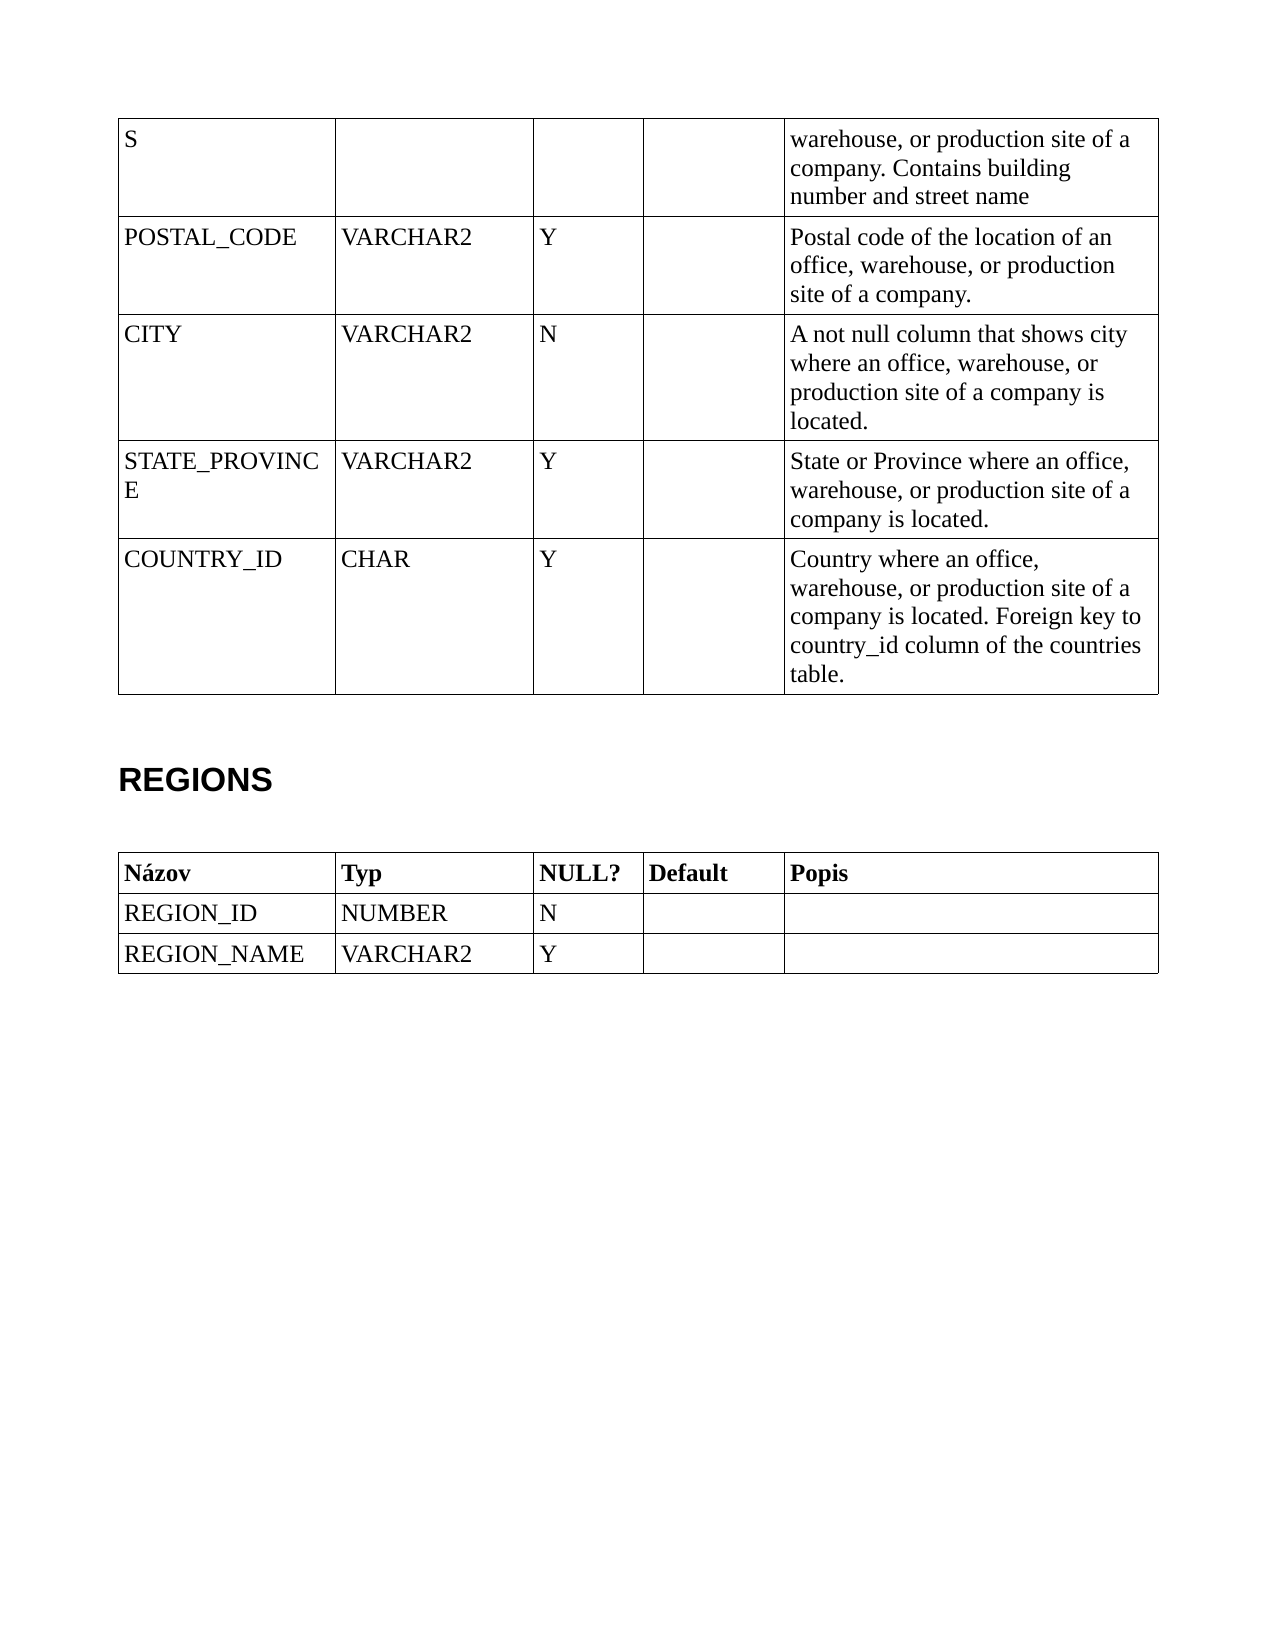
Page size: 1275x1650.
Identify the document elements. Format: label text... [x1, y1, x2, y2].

subtitle REGIONS [118, 760, 1157, 798]
table_cell [644, 441, 784, 538]
table_cell [336, 119, 533, 216]
table_cell N [534, 894, 643, 933]
table_header Default [644, 853, 784, 892]
table_cell REGION_NAME [119, 934, 335, 973]
table_cell [644, 217, 784, 314]
table_cell REGION_ID [119, 894, 335, 933]
table_cell [785, 934, 1158, 973]
table_cell [644, 539, 784, 693]
table_cell [644, 315, 784, 440]
table_cell POSTAL_CODE [119, 217, 335, 314]
table_cell Y [534, 441, 643, 538]
table_cell CITY [119, 315, 335, 440]
table_cell State or Province where an office, warehouse, or production site of a company is located. [785, 441, 1158, 538]
table_header Popis [785, 853, 1158, 892]
table_cell [644, 934, 784, 973]
table_cell warehouse, or production site of a company. Contains building number and street name [785, 119, 1158, 216]
table_cell Y [534, 217, 643, 314]
table_cell STATE_PROVINCE [119, 441, 335, 538]
table_cell Y [534, 539, 643, 693]
table_header Typ [336, 853, 533, 892]
table_cell COUNTRY_ID [119, 539, 335, 693]
table_header Názov [119, 853, 335, 892]
table_cell Y [534, 934, 643, 973]
table_cell NUMBER [336, 894, 533, 933]
table_cell S [119, 119, 335, 216]
table_cell CHAR [336, 539, 533, 693]
table_cell A not null column that shows city where an office, warehouse, or production site of a company is located. [785, 315, 1158, 440]
table_cell [785, 894, 1158, 933]
table_cell VARCHAR2 [336, 934, 533, 973]
table_cell Country where an office, warehouse, or production site of a company is located. Foreign key to country_id column of the countries table. [785, 539, 1158, 693]
table_cell VARCHAR2 [336, 315, 533, 440]
table_cell [534, 119, 643, 216]
table_cell VARCHAR2 [336, 217, 533, 314]
table_cell N [534, 315, 643, 440]
table_cell [644, 894, 784, 933]
table_cell [644, 119, 784, 216]
table_cell Postal code of the location of an office, warehouse, or production site of a company. [785, 217, 1158, 314]
table_cell VARCHAR2 [336, 441, 533, 538]
table_header NULL? [534, 853, 643, 892]
